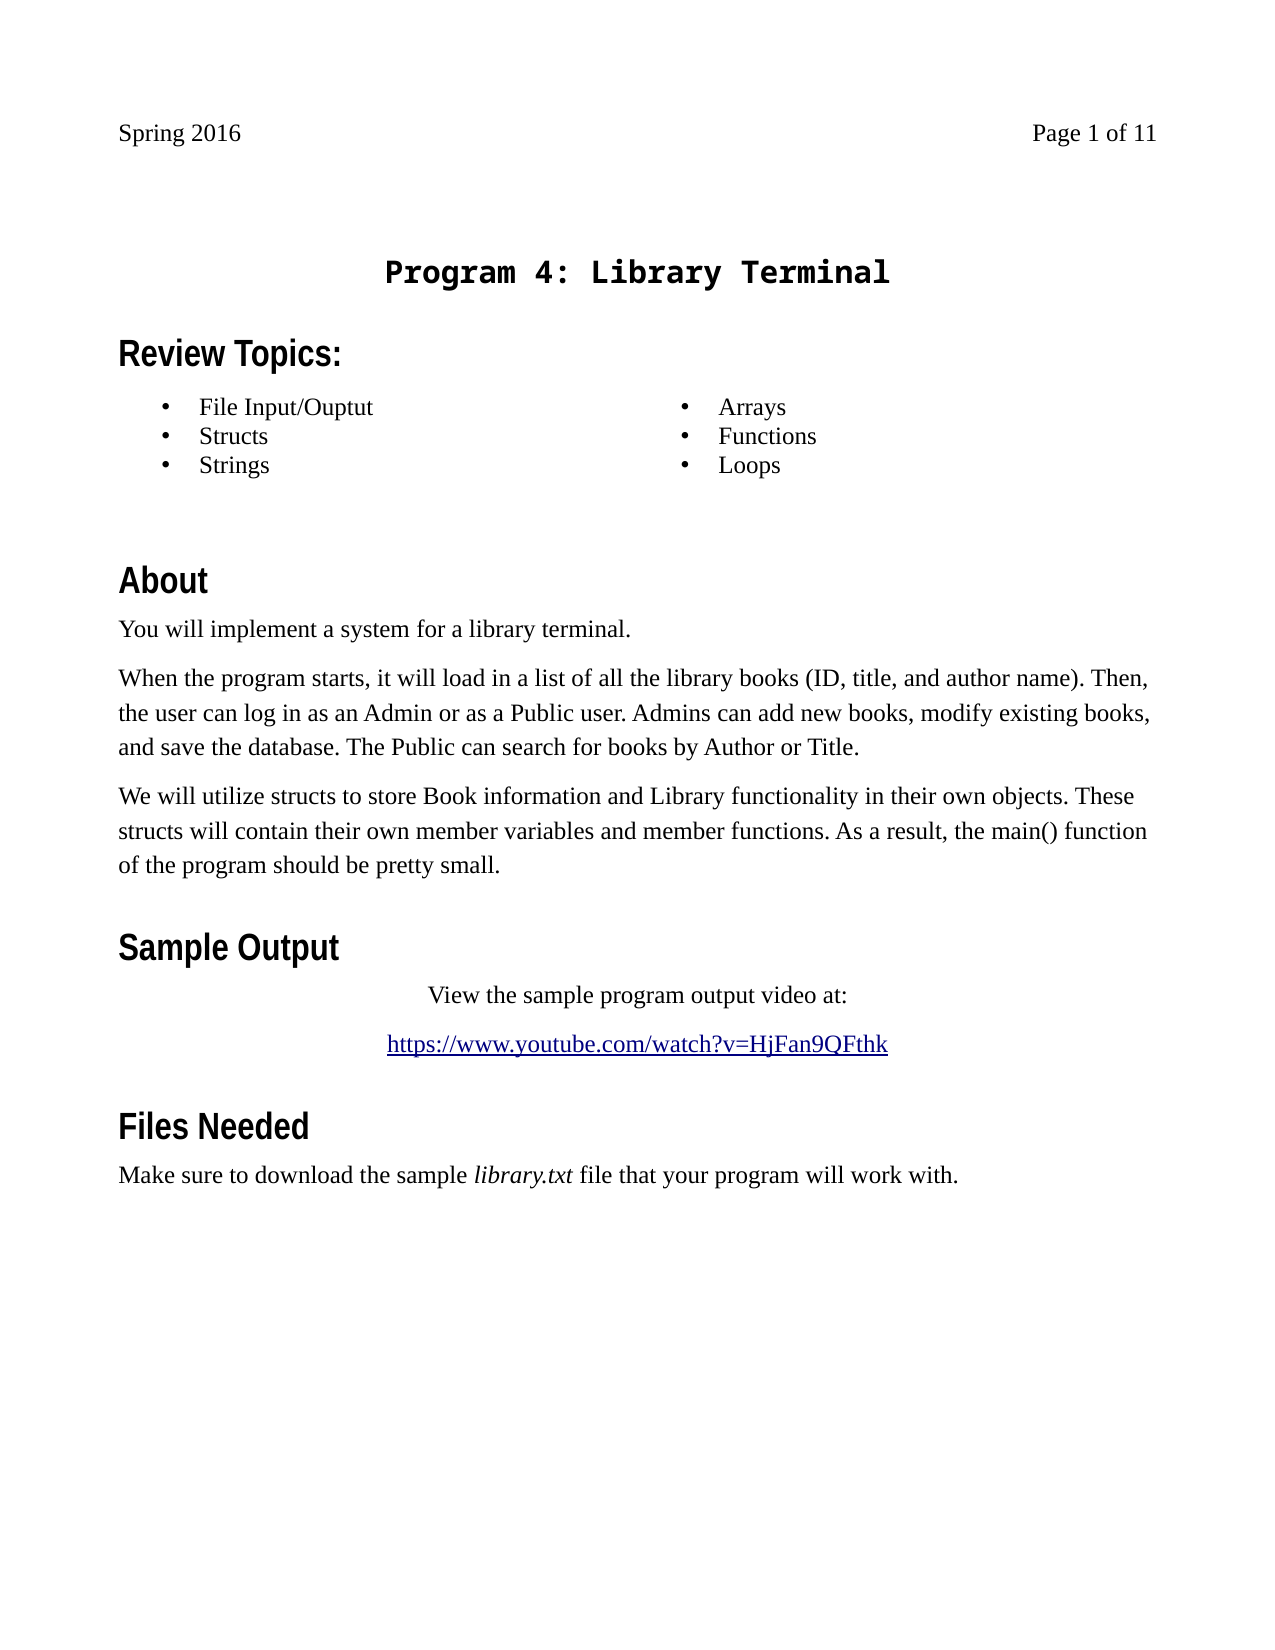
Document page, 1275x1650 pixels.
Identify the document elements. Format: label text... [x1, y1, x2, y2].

subtitle Sample Output [118, 924, 1157, 968]
text View the sample program output video at: [118, 981, 1157, 1009]
text When the program starts, it will load in a list of all the library books (ID, title, and author name). Then, the user can log in as an Admin or as a Public user. Admins can add new books, modify existing books, and save the database. The Public can search for books by Author or Title. [118, 663, 1157, 761]
subtitle Review Topics: [118, 331, 1157, 374]
text Make sure to download the sample library.txt file that your program will work with. [118, 1160, 1157, 1188]
title Program 4: Library Terminal [118, 250, 1157, 293]
text We will utilize structs to store Book information and Library functionality in their own objects. These structs will contain their own member variables and member functions. As a result, the main() function of the program should be pretty small. [118, 781, 1157, 879]
subtitle Files Needed [118, 1104, 1157, 1147]
subtitle About [118, 558, 1157, 602]
text You will implement a system for a library terminal. [118, 614, 1157, 643]
table_header File Input/Ouptut Structs Strings [118, 387, 637, 484]
table_header Arrays Functions Loops [638, 387, 1157, 484]
text https://www.youtube.com/watch?v=HjFan9QFthk [118, 1029, 1157, 1058]
